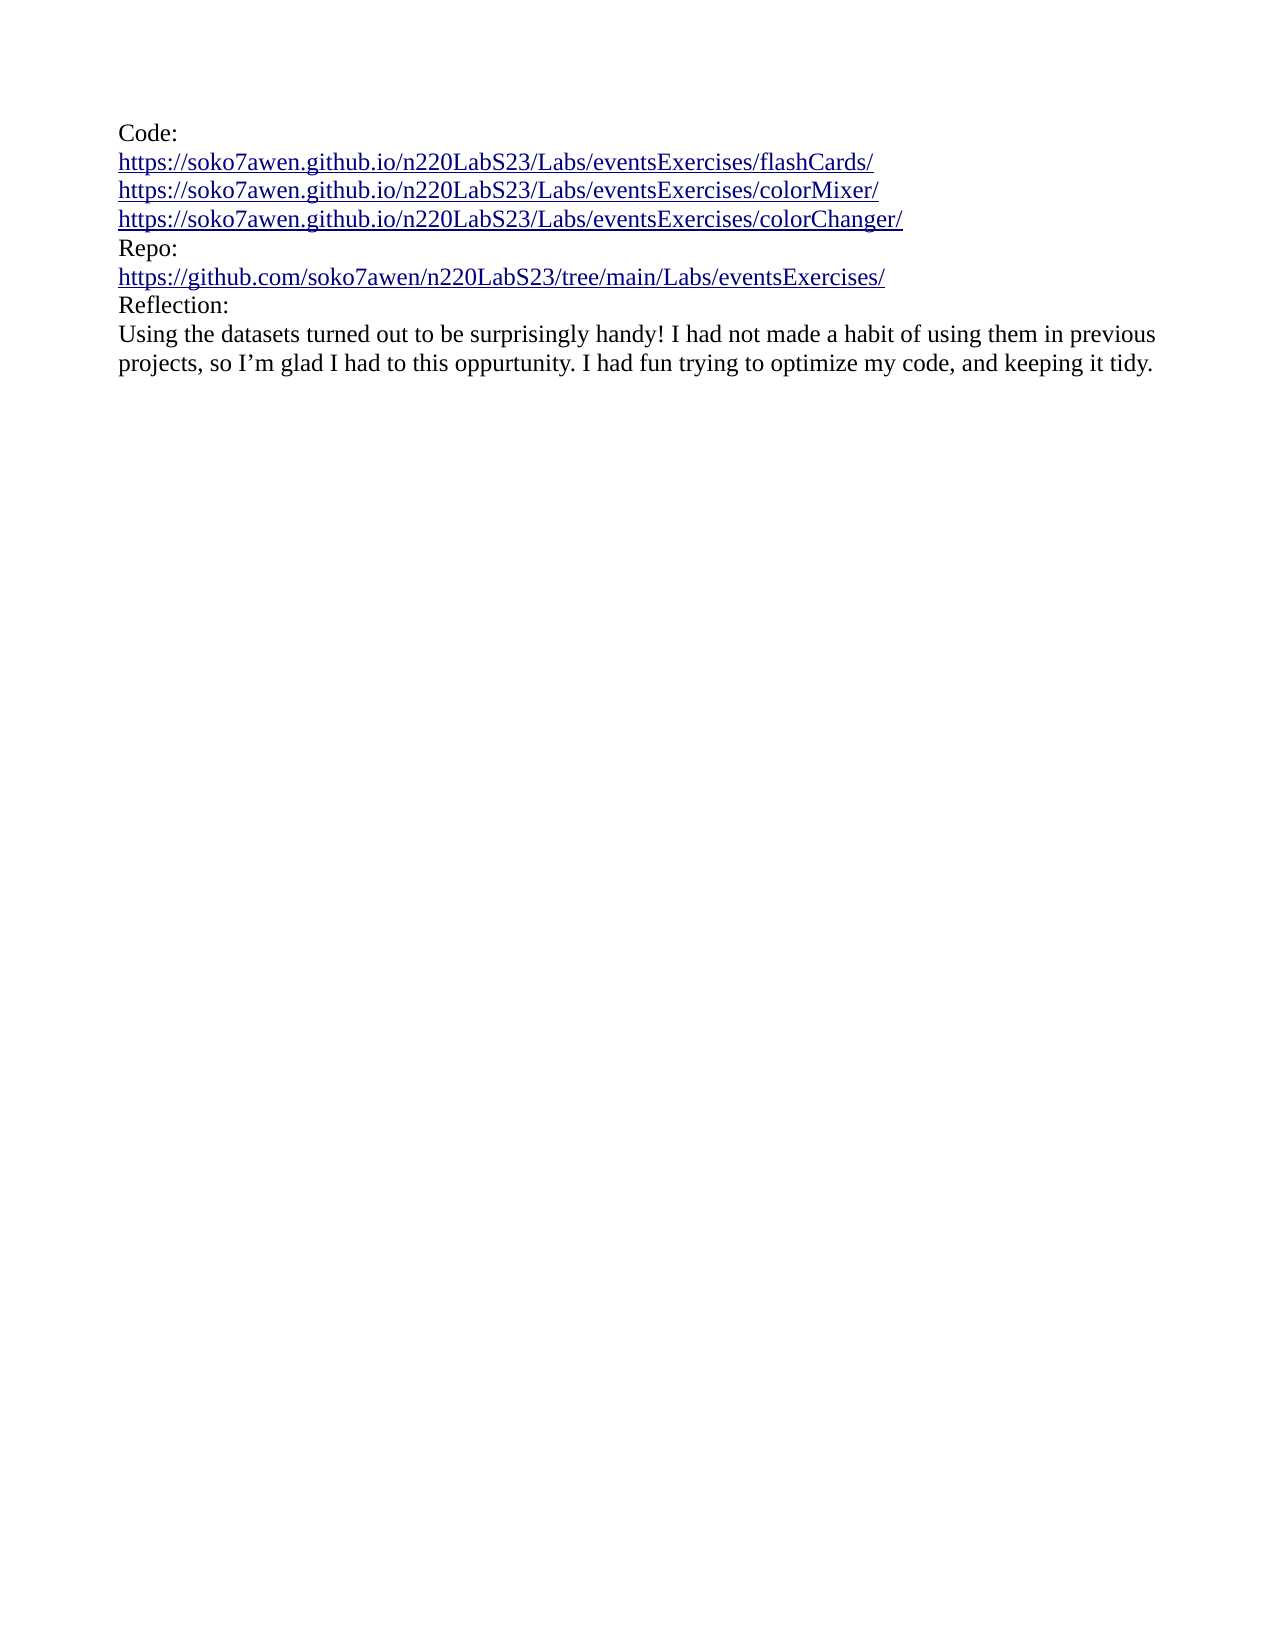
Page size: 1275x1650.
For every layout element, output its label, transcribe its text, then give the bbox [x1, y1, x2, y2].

text https://soko7awen.github.io/n220LabS23/Labs/eventsExercises/flashCards/ [118, 147, 1157, 176]
text Reflection: [118, 291, 1157, 319]
text Using the datasets turned out to be surprisingly handy! I had not made a habit of using them in previous projects, so I’m glad I had to this oppurtunity. I had fun trying to optimize my code, and keeping it tidy. [118, 319, 1157, 377]
text Repo: https://github.com/soko7awen/n220LabS23/tree/main/Labs/eventsExercises/ [118, 233, 1157, 291]
text Code: [118, 118, 1157, 147]
text https://soko7awen.github.io/n220LabS23/Labs/eventsExercises/colorChanger/ [118, 204, 1157, 233]
text https://soko7awen.github.io/n220LabS23/Labs/eventsExercises/colorMixer/ [118, 176, 1157, 204]
